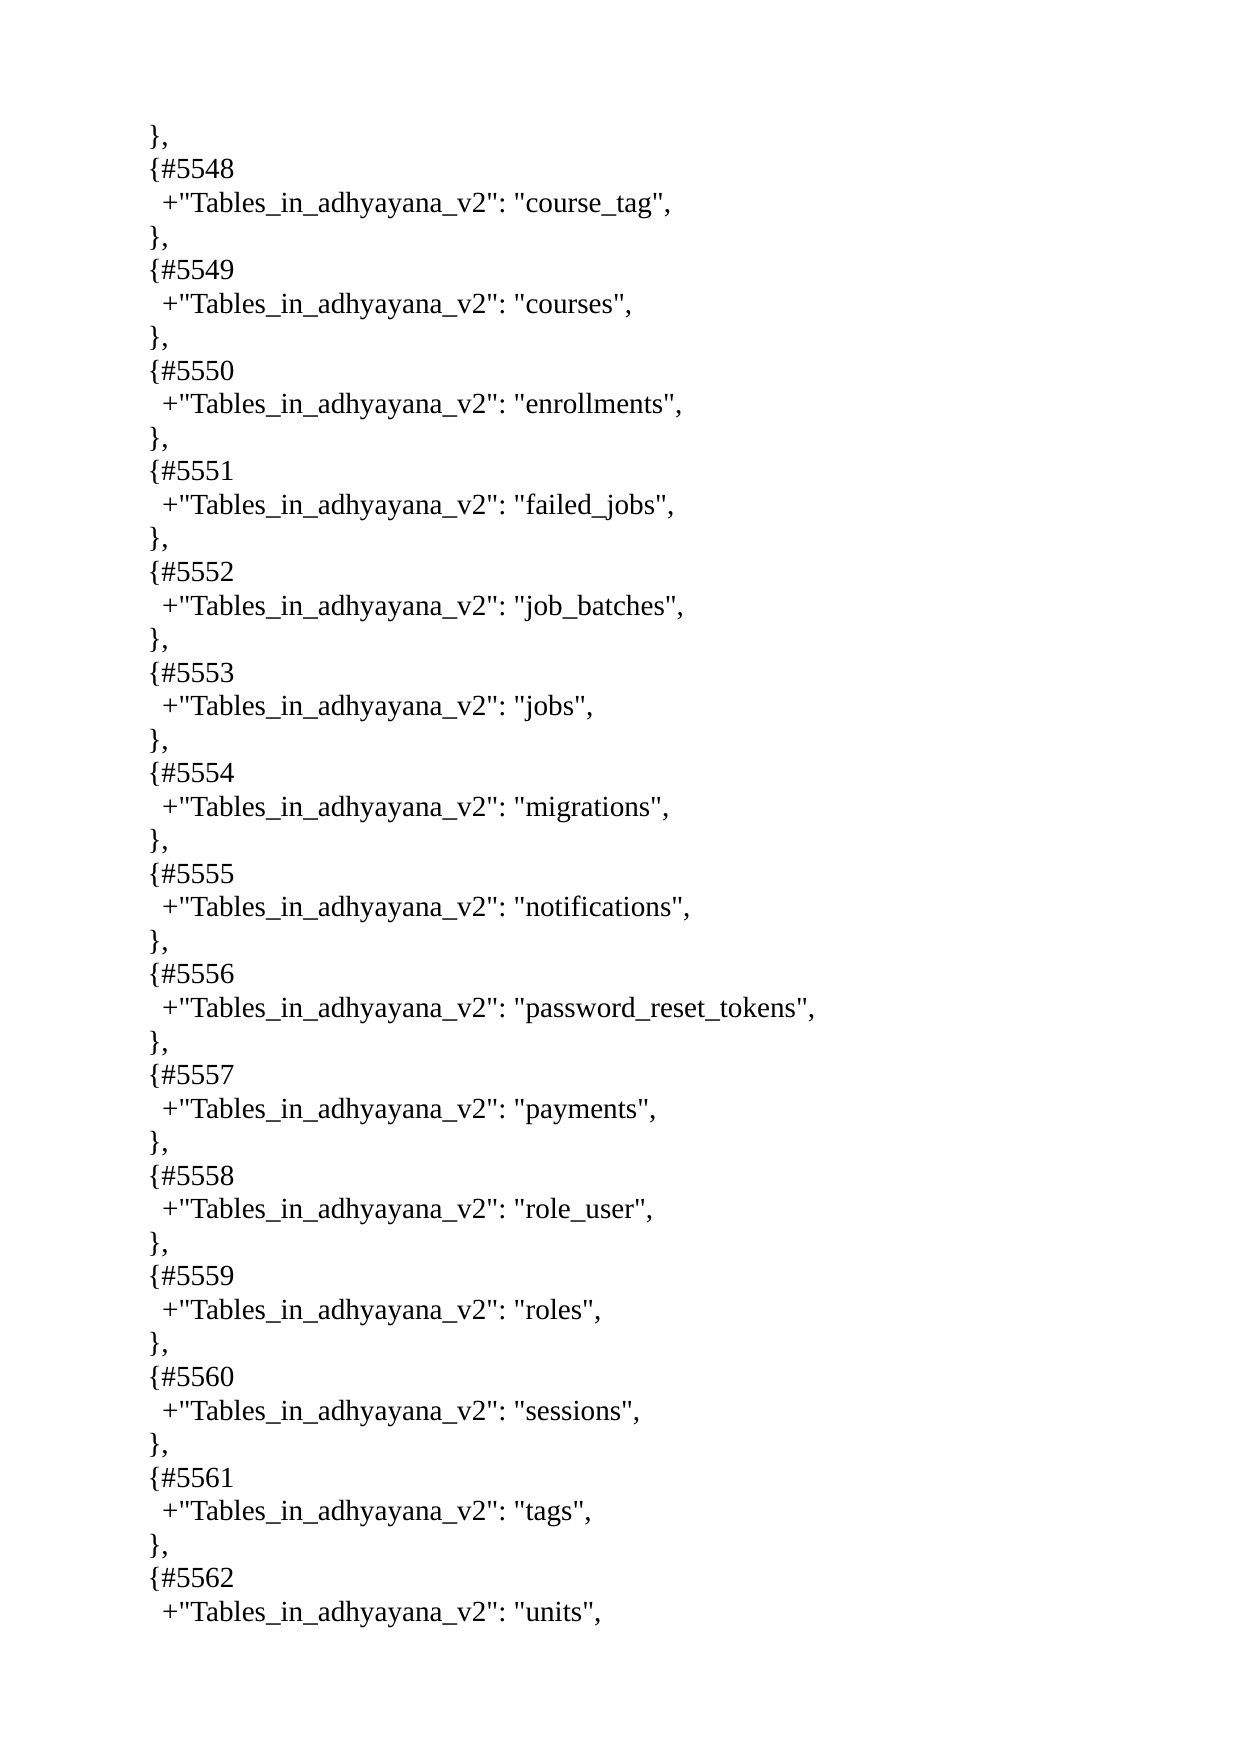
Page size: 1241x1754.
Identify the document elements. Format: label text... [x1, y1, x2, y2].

text {#5551 [118, 453, 1122, 487]
text +"Tables_in_adhyayana_v2": "failed_jobs", [118, 487, 1122, 521]
text +"Tables_in_adhyayana_v2": "jobs", [118, 688, 1122, 722]
text }, [118, 219, 1122, 252]
text }, [118, 621, 1122, 655]
text }, [118, 1225, 1122, 1258]
text {#5555 [118, 856, 1122, 889]
text }, [118, 722, 1122, 755]
text }, [118, 1024, 1122, 1057]
text +"Tables_in_adhyayana_v2": "role_user", [118, 1191, 1122, 1225]
text {#5548 [118, 152, 1122, 185]
text +"Tables_in_adhyayana_v2": "enrollments", [118, 386, 1122, 420]
text }, [118, 1426, 1122, 1460]
text +"Tables_in_adhyayana_v2": "units", [118, 1594, 1122, 1627]
text +"Tables_in_adhyayana_v2": "tags", [118, 1493, 1122, 1527]
text +"Tables_in_adhyayana_v2": "sessions", [118, 1393, 1122, 1426]
text }, [118, 118, 1122, 152]
text {#5550 [118, 353, 1122, 386]
text {#5552 [118, 554, 1122, 588]
text +"Tables_in_adhyayana_v2": "roles", [118, 1292, 1122, 1326]
text }, [118, 1124, 1122, 1158]
text {#5557 [118, 1057, 1122, 1091]
text {#5549 [118, 252, 1122, 286]
text {#5556 [118, 957, 1122, 990]
text }, [118, 521, 1122, 554]
text {#5558 [118, 1158, 1122, 1191]
text +"Tables_in_adhyayana_v2": "migrations", [118, 789, 1122, 822]
text +"Tables_in_adhyayana_v2": "course_tag", [118, 185, 1122, 219]
text +"Tables_in_adhyayana_v2": "courses", [118, 286, 1122, 319]
text }, [118, 319, 1122, 353]
text }, [118, 923, 1122, 957]
text +"Tables_in_adhyayana_v2": "password_reset_tokens", [118, 990, 1122, 1024]
text }, [118, 1326, 1122, 1359]
text +"Tables_in_adhyayana_v2": "payments", [118, 1091, 1122, 1124]
text {#5554 [118, 755, 1122, 789]
text +"Tables_in_adhyayana_v2": "notifications", [118, 889, 1122, 923]
text {#5560 [118, 1359, 1122, 1393]
text }, [118, 822, 1122, 856]
text {#5553 [118, 655, 1122, 688]
text {#5559 [118, 1258, 1122, 1292]
text {#5561 [118, 1460, 1122, 1493]
text }, [118, 420, 1122, 453]
text +"Tables_in_adhyayana_v2": "job_batches", [118, 588, 1122, 621]
text {#5562 [118, 1560, 1122, 1594]
text }, [118, 1527, 1122, 1560]
